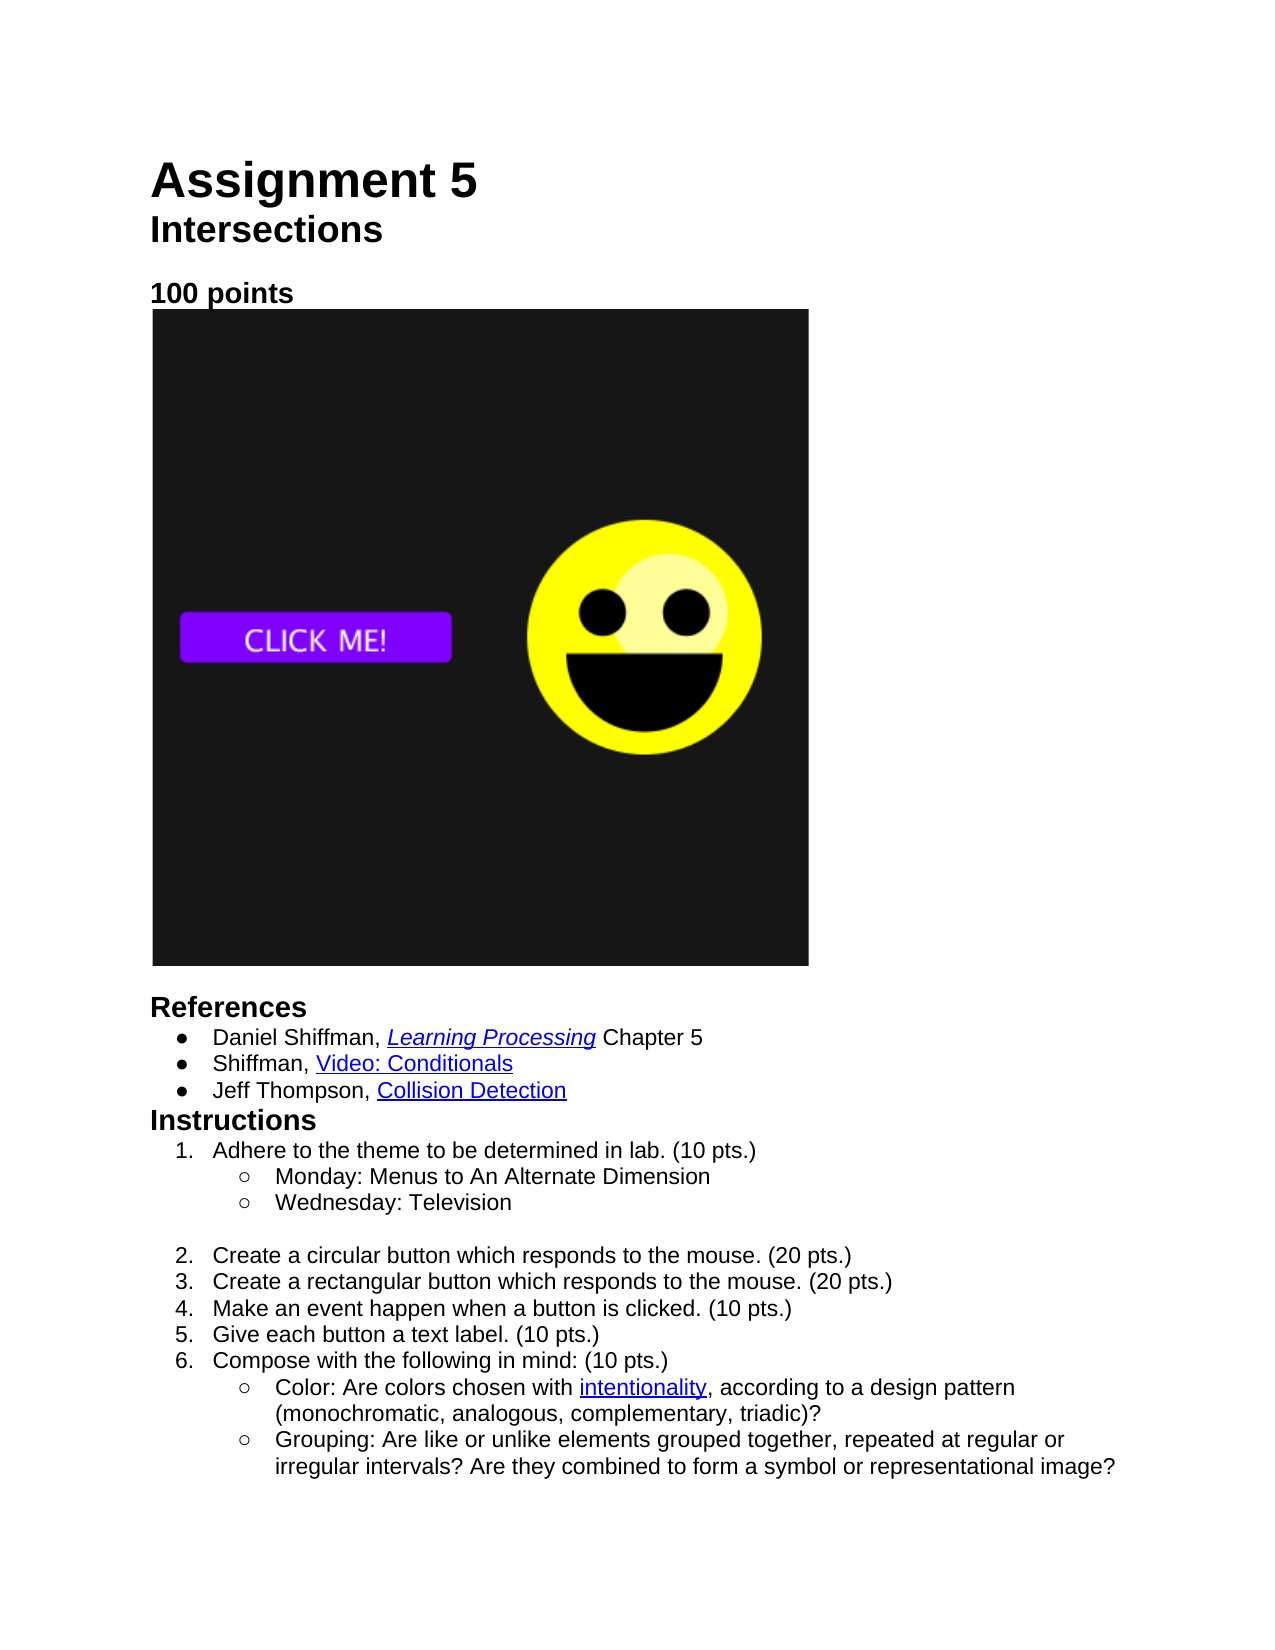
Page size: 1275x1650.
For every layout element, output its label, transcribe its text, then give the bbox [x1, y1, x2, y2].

list Adhere to the theme to be determined in lab. (10 pts.) [212, 1137, 1125, 1163]
list Wednesday: Television [237, 1189, 1125, 1242]
list Compose with the following in mind: (10 pts.) [175, 1347, 1125, 1374]
list Shiffman, Video: Conditionals [212, 1050, 1125, 1077]
subtitle 100 points [150, 276, 1125, 309]
subtitle References [150, 990, 1125, 1024]
list Create a rectangular button which responds to the mouse. (20 pts.) [212, 1268, 1125, 1295]
list Monday: Menus to An Alternate Dimension [275, 1163, 1125, 1189]
list Color: Are colors chosen with intentionality, according to a design pattern (monochromatic, analogous, complementary, triadic)? [237, 1374, 1125, 1426]
picture [150, 309, 809, 966]
list Create a circular button which responds to the mouse. (20 pts.) [212, 1242, 1125, 1268]
subtitle Intersections [150, 207, 1125, 251]
list Jeff Thompson, Collision Detection [212, 1077, 1125, 1103]
list Grouping: Are like or unlike elements grouped together, repeated at regular or irregular intervals? Are they combined to form a symbol or representational image? [237, 1426, 1125, 1479]
subtitle Assignment 5 [150, 150, 1125, 207]
list Give each button a text label. (10 pts.) [212, 1321, 1125, 1347]
list Make an event happen when a button is clicked. (10 pts.) [212, 1295, 1125, 1321]
list Daniel Shiffman, Learning Processing Chapter 5 [212, 1024, 1125, 1050]
subtitle Instructions [150, 1103, 1125, 1137]
